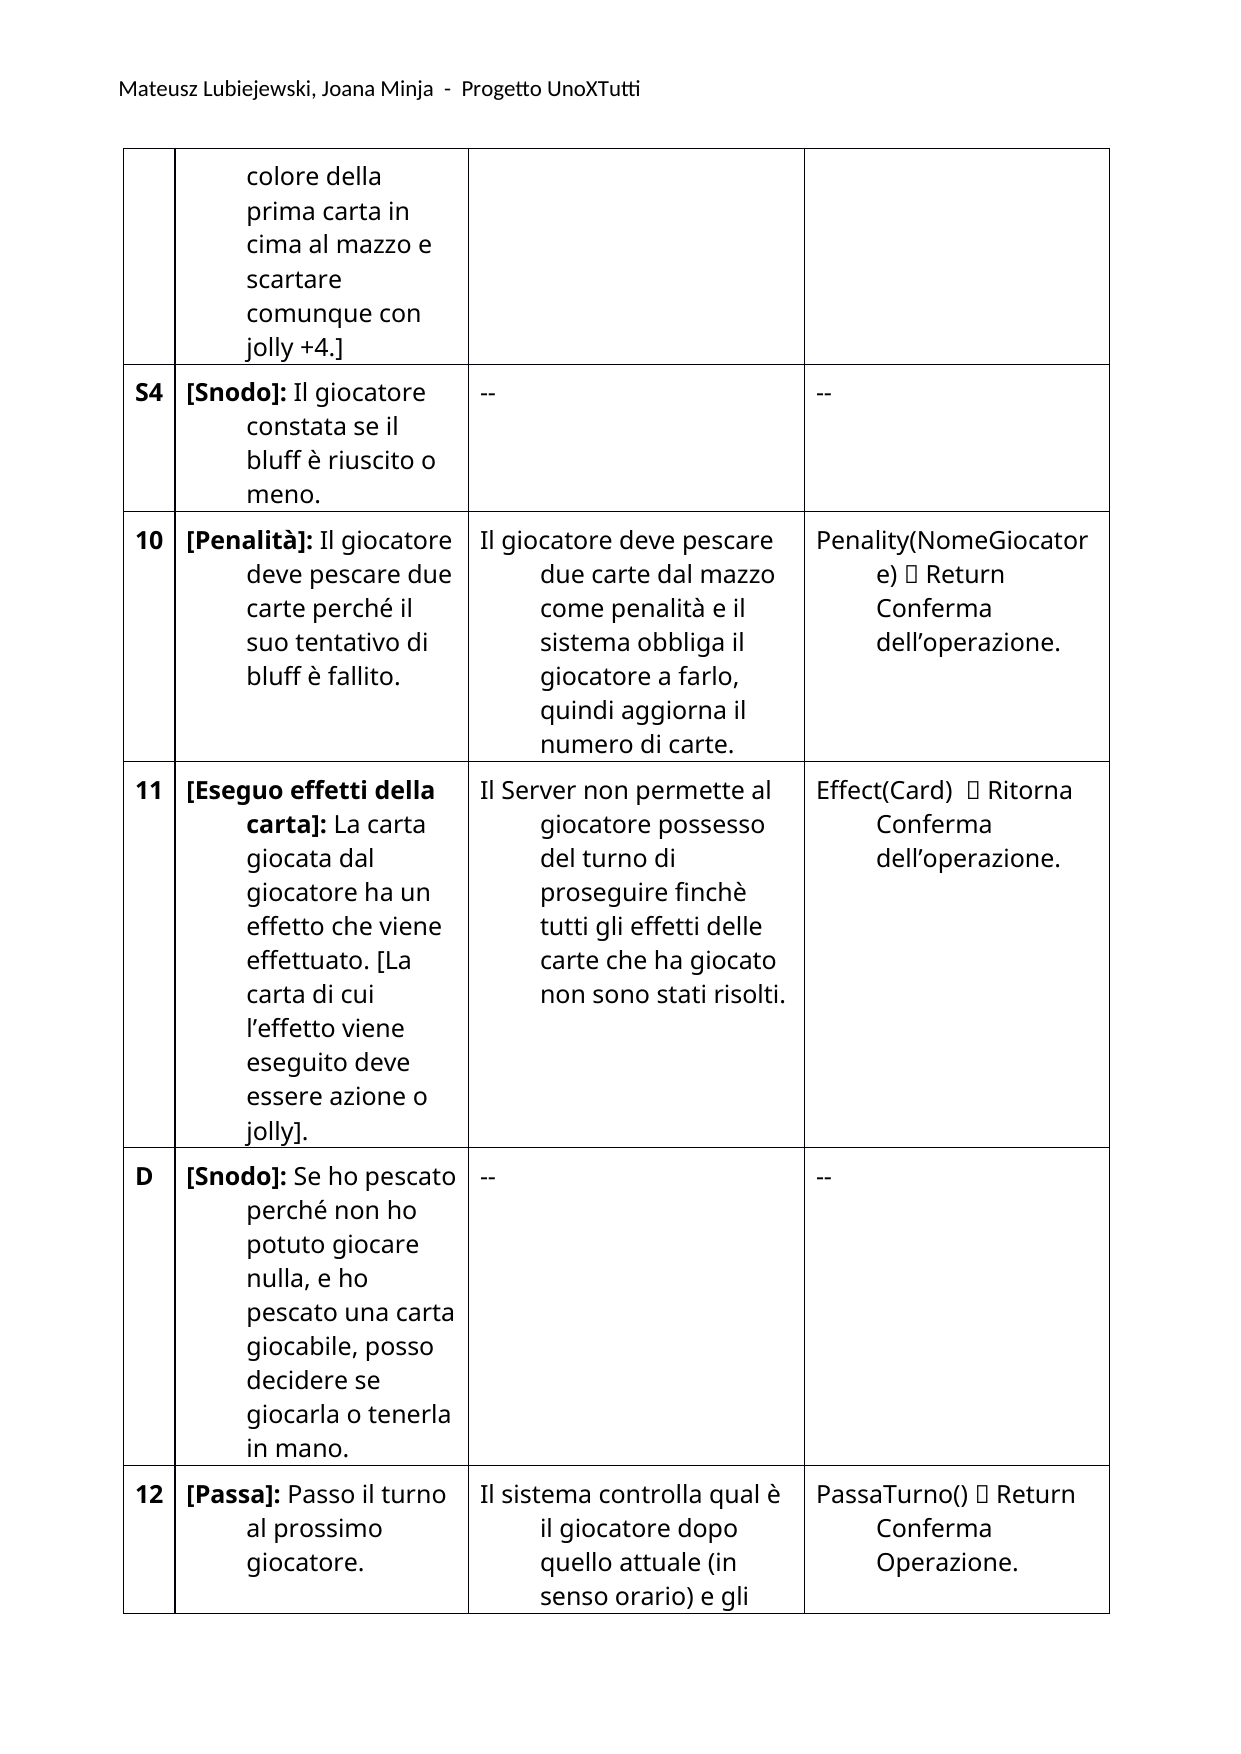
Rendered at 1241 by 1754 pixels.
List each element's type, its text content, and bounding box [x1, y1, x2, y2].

table_cell Il giocatore deve pescare due carte dal mazzo come penalità e il sistema obbliga il giocatore a farlo, quindi aggiorna il numero di carte. [469, 512, 804, 761]
table_cell 11 [124, 762, 174, 1147]
table_cell Effect(Card)  Ritorna Conferma dell’operazione. [805, 762, 1109, 1147]
table_cell -- [469, 365, 804, 511]
table_cell [124, 149, 174, 363]
table_cell [Snodo]: Se ho pescato perché non ho potuto giocare nulla, e ho pescato una carta giocabile, posso decidere se giocarla o tenerla in mano. [176, 1148, 468, 1465]
table_cell 12 [124, 1466, 174, 1613]
table_cell [Passa]: Passo il turno al prossimo giocatore. [176, 1466, 468, 1613]
table_cell Il Server non permette al giocatore possesso del turno di proseguire finchè tutti gli effetti delle carte che ha giocato non sono stati risolti. [469, 762, 804, 1147]
table_cell Penality(NomeGiocatore)  Return Conferma dell’operazione. [805, 512, 1109, 761]
table_cell [Snodo]: Il giocatore constata se il bluff è riuscito o meno. [176, 365, 468, 511]
table_cell 10 [124, 512, 174, 761]
table_cell [Penalità]: Il giocatore deve pescare due carte perché il suo tentativo di bluff è fallito. [176, 512, 468, 761]
table_cell colore della prima carta in cima al mazzo e scartare comunque con jolly +4.] [176, 149, 468, 363]
table_cell -- [469, 1148, 804, 1465]
table_cell D [124, 1148, 174, 1465]
table_cell Il sistema controlla qual è il giocatore dopo quello attuale (in senso orario) e gli [469, 1466, 804, 1613]
table_cell S4 [124, 365, 174, 511]
table_cell [Eseguo effetti della carta]: La carta giocata dal giocatore ha un effetto che viene effettuato. [La carta di cui l’effetto viene eseguito deve essere azione o jolly]. [176, 762, 468, 1147]
table_cell -- [805, 149, 1109, 363]
table_cell -- [805, 1148, 1109, 1465]
table_cell [469, 149, 804, 363]
table_cell -- [805, 365, 1109, 511]
table_cell PassaTurno()  Return Conferma Operazione. [805, 1466, 1109, 1613]
